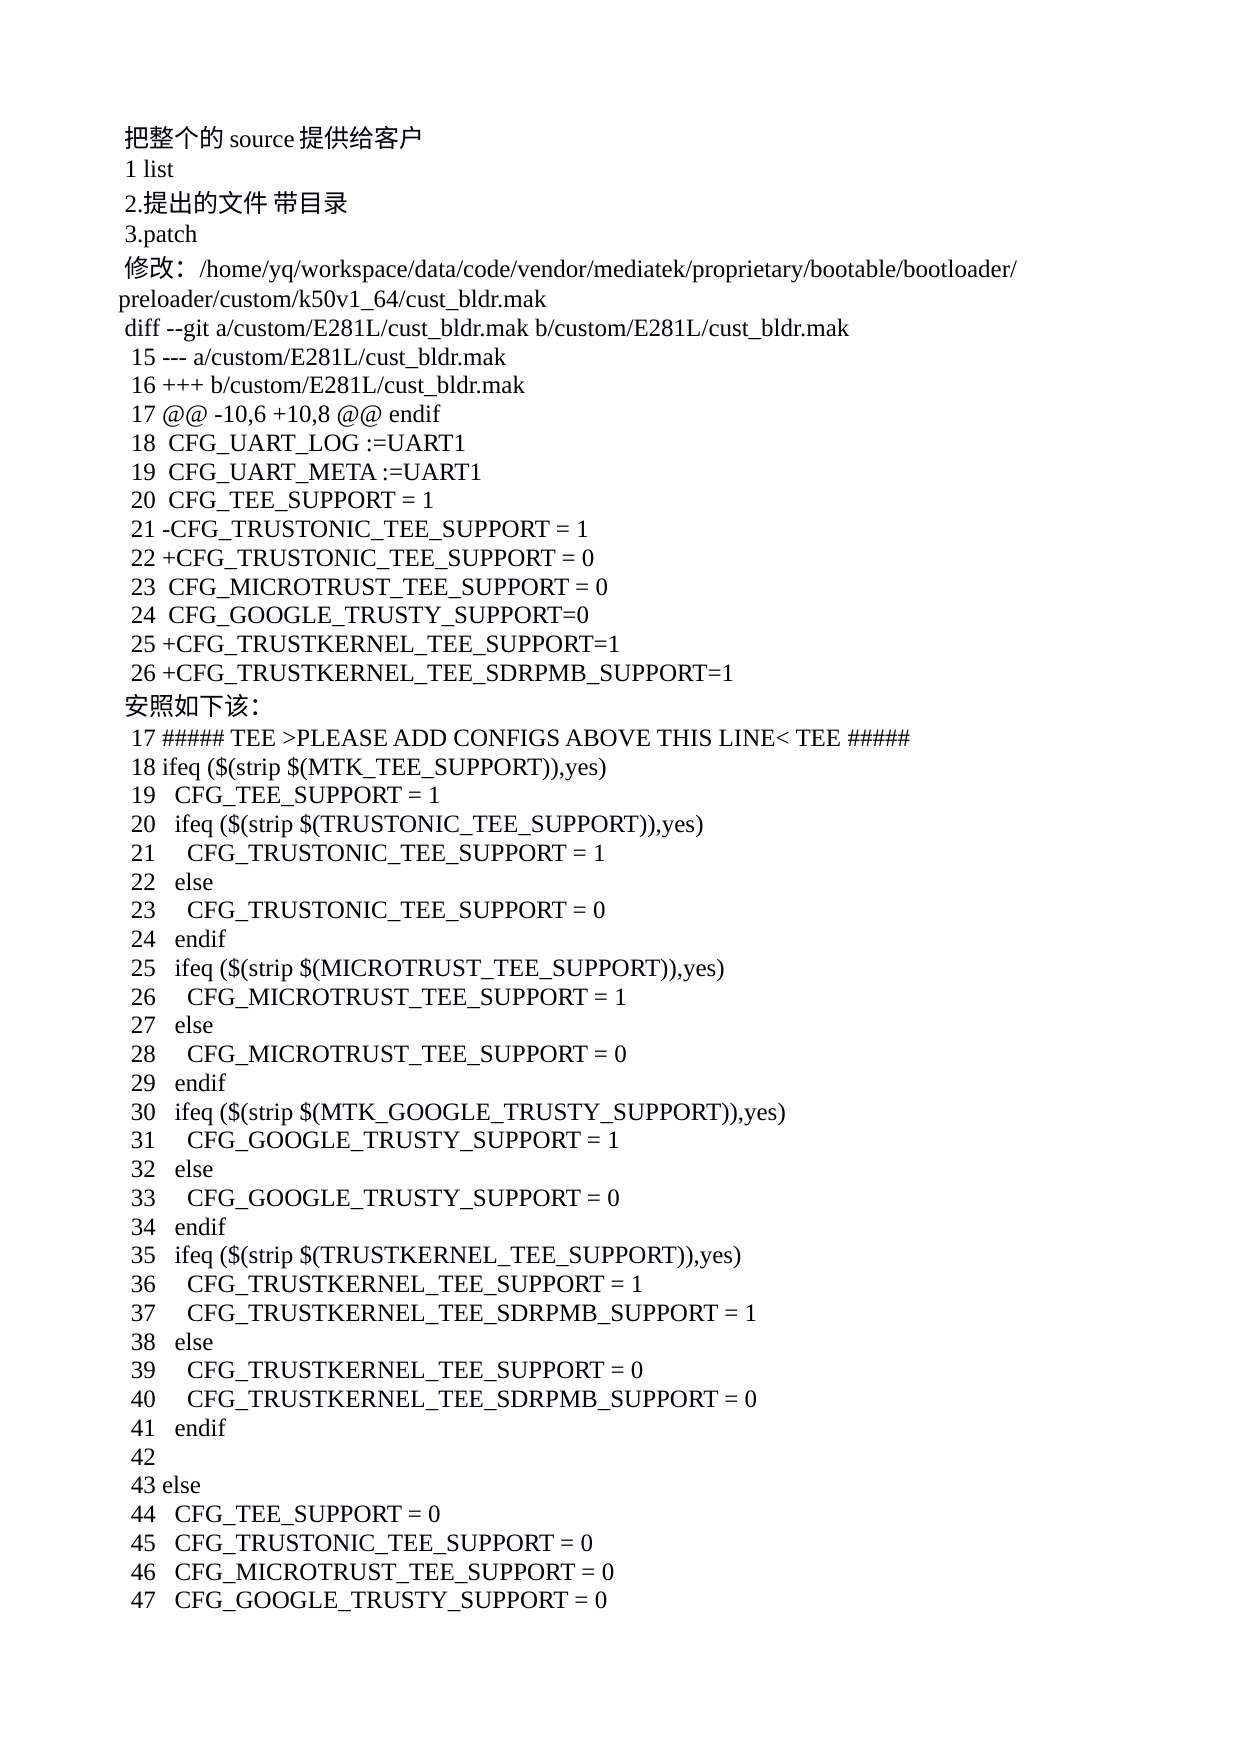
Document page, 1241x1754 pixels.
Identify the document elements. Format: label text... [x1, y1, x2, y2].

text 24 CFG_GOOGLE_TRUSTY_SUPPORT=0 [118, 601, 1122, 629]
text 34 endif [118, 1212, 1122, 1241]
text 23 CFG_MICROTRUST_TEE_SUPPORT = 0 [118, 572, 1122, 601]
text 18 CFG_UART_LOG :=UART1 [118, 428, 1122, 457]
text 19 CFG_TEE_SUPPORT = 1 [118, 781, 1122, 809]
text 30 ifeq ($(strip $(MTK_GOOGLE_TRUSTY_SUPPORT)),yes) [118, 1097, 1122, 1126]
text 20 CFG_TEE_SUPPORT = 1 [118, 486, 1122, 514]
text 26 +CFG_TRUSTKERNEL_TEE_SDRPMB_SUPPORT=1 [118, 658, 1122, 687]
text 修改：/home/yq/workspace/data/code/vendor/mediatek/proprietary/bootable/bootloader/preloader/custom/k50v1_64/cust_bldr.mak [118, 248, 1122, 313]
text 44 CFG_TEE_SUPPORT = 0 [118, 1499, 1122, 1528]
text 24 endif [118, 924, 1122, 953]
text 29 endif [118, 1068, 1122, 1097]
text 1 list [118, 154, 1122, 183]
text 18 ifeq ($(strip $(MTK_TEE_SUPPORT)),yes) [118, 752, 1122, 781]
text 17 ##### TEE >PLEASE ADD CONFIGS ABOVE THIS LINE< TEE ##### [118, 723, 1122, 752]
text 42 [118, 1442, 1122, 1471]
text 22 else [118, 867, 1122, 896]
text 23 CFG_TRUSTONIC_TEE_SUPPORT = 0 [118, 896, 1122, 924]
text 25 +CFG_TRUSTKERNEL_TEE_SUPPORT=1 [118, 629, 1122, 658]
text 37 CFG_TRUSTKERNEL_TEE_SDRPMB_SUPPORT = 1 [118, 1298, 1122, 1327]
text 16 +++ b/custom/E281L/cust_bldr.mak [118, 371, 1122, 399]
text 36 CFG_TRUSTKERNEL_TEE_SUPPORT = 1 [118, 1269, 1122, 1298]
text 38 else [118, 1327, 1122, 1356]
text 43 else [118, 1471, 1122, 1499]
text 3.patch [118, 219, 1122, 248]
text 15 --- a/custom/E281L/cust_bldr.mak [118, 342, 1122, 371]
text 把整个的source提供给客户 [118, 118, 1122, 154]
text 39 CFG_TRUSTKERNEL_TEE_SUPPORT = 0 [118, 1356, 1122, 1384]
text 19 CFG_UART_META :=UART1 [118, 457, 1122, 486]
text 47 CFG_GOOGLE_TRUSTY_SUPPORT = 0 [118, 1586, 1122, 1614]
text 26 CFG_MICROTRUST_TEE_SUPPORT = 1 [118, 982, 1122, 1011]
text 20 ifeq ($(strip $(TRUSTONIC_TEE_SUPPORT)),yes) [118, 809, 1122, 838]
text 35 ifeq ($(strip $(TRUSTKERNEL_TEE_SUPPORT)),yes) [118, 1241, 1122, 1269]
text 33 CFG_GOOGLE_TRUSTY_SUPPORT = 0 [118, 1183, 1122, 1212]
text 27 else [118, 1011, 1122, 1039]
text 28 CFG_MICROTRUST_TEE_SUPPORT = 0 [118, 1039, 1122, 1068]
text 45 CFG_TRUSTONIC_TEE_SUPPORT = 0 [118, 1528, 1122, 1557]
text 22 +CFG_TRUSTONIC_TEE_SUPPORT = 0 [118, 543, 1122, 572]
text 46 CFG_MICROTRUST_TEE_SUPPORT = 0 [118, 1557, 1122, 1586]
text 17 @@ -10,6 +10,8 @@ endif [118, 399, 1122, 428]
text 32 else [118, 1154, 1122, 1183]
text 31 CFG_GOOGLE_TRUSTY_SUPPORT = 1 [118, 1126, 1122, 1154]
text 41 endif [118, 1413, 1122, 1442]
text 25 ifeq ($(strip $(MICROTRUST_TEE_SUPPORT)),yes) [118, 953, 1122, 982]
text diff --git a/custom/E281L/cust_bldr.mak b/custom/E281L/cust_bldr.mak [118, 313, 1122, 342]
text 安照如下该： [118, 687, 1122, 723]
text 40 CFG_TRUSTKERNEL_TEE_SDRPMB_SUPPORT = 0 [118, 1384, 1122, 1413]
text 21 -CFG_TRUSTONIC_TEE_SUPPORT = 1 [118, 514, 1122, 543]
text 2.提出的文件 带目录 [118, 183, 1122, 219]
text 21 CFG_TRUSTONIC_TEE_SUPPORT = 1 [118, 838, 1122, 867]
